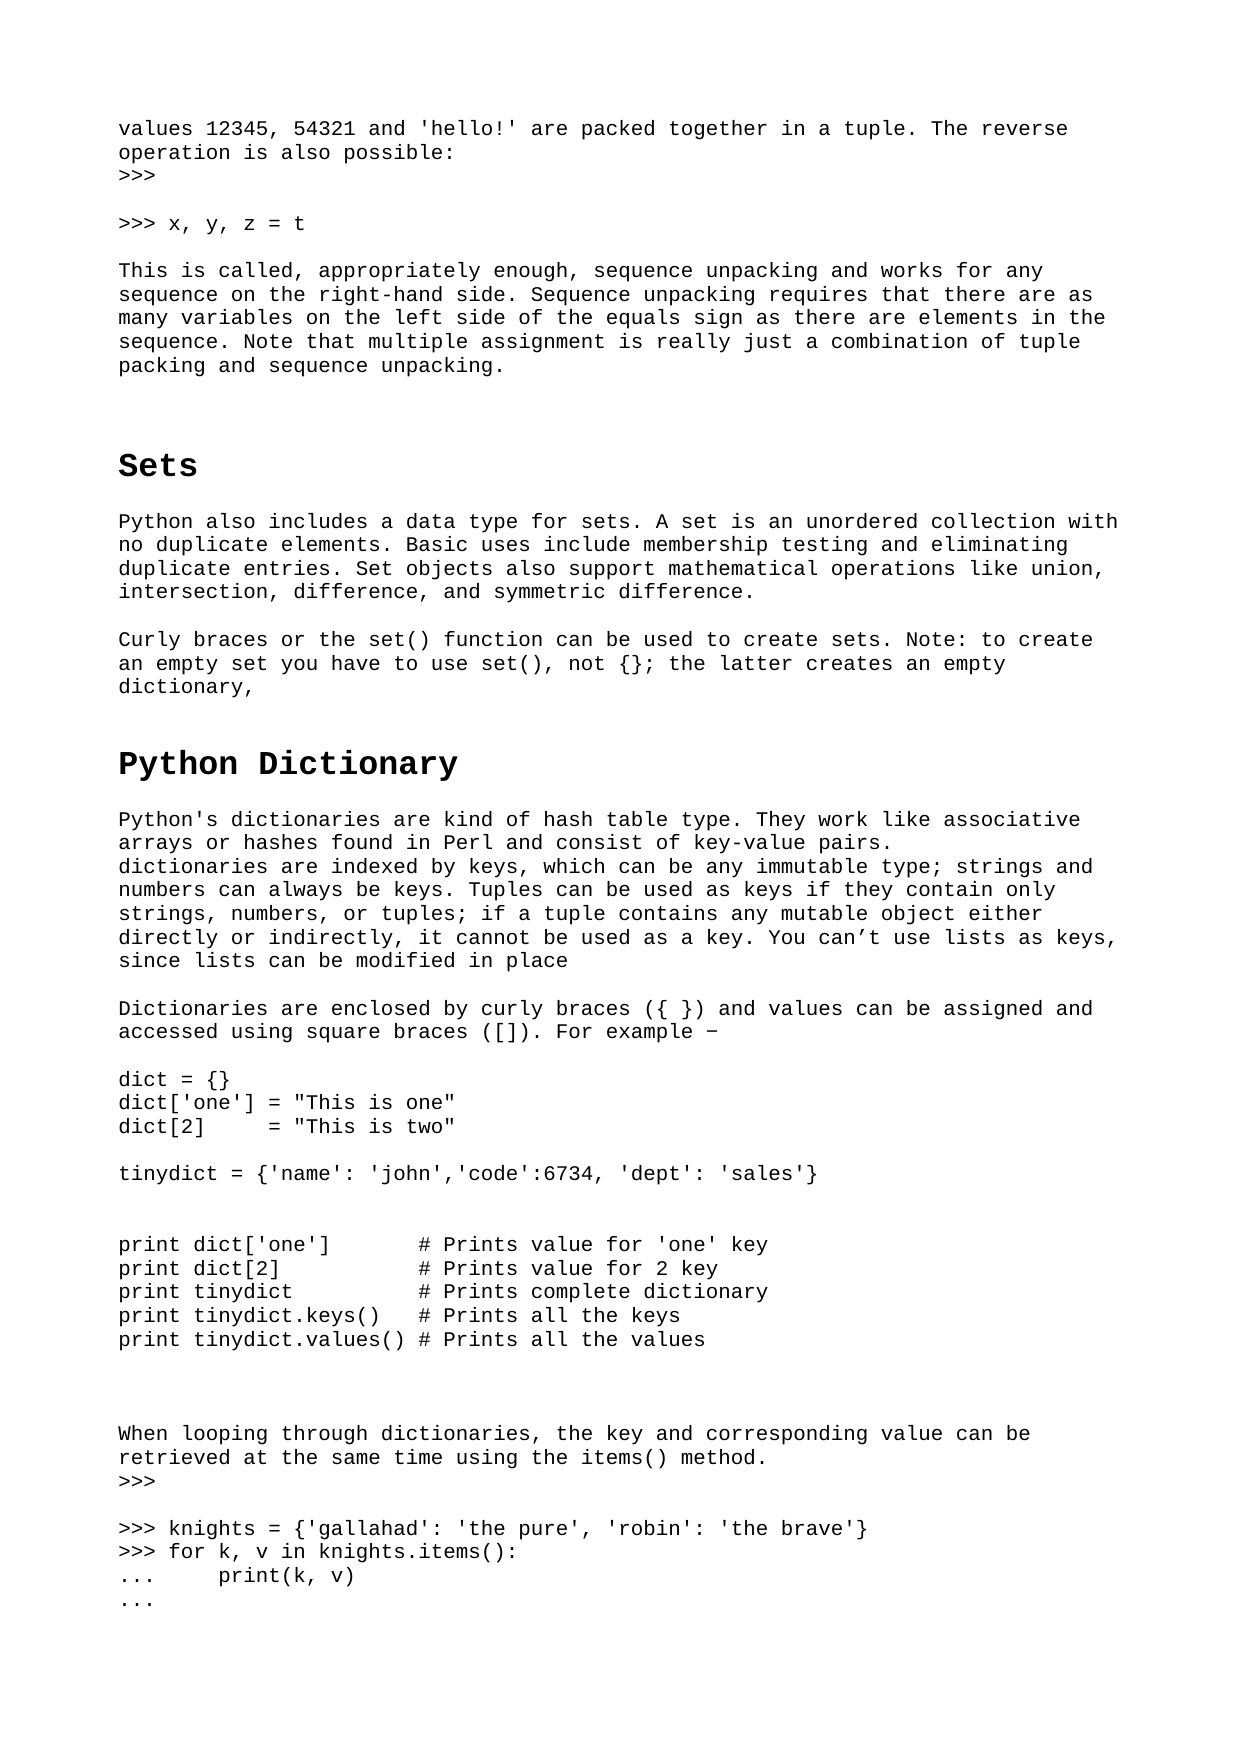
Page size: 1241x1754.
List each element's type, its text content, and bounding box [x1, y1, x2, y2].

text >>> knights = {'gallahad': 'the pure', 'robin': 'the brave'} [118, 1518, 1122, 1542]
text print dict['one'] # Prints value for 'one' key [118, 1234, 1122, 1258]
text ... [118, 1589, 1122, 1612]
text print tinydict # Prints complete dictionary [118, 1281, 1122, 1305]
text Curly braces or the set() function can be used to create sets. Note: to create an empty set you have to use set(), not {}; the latter creates an empty dictionary, [118, 629, 1122, 700]
text tinydict = {'name': 'john','code':6734, 'dept': 'sales'} [118, 1163, 1122, 1187]
text When looping through dictionaries, the key and corresponding value can be retrieved at the same time using the items() method. [118, 1423, 1122, 1471]
text Python's dictionaries are kind of hash table type. They work like associative arrays or hashes found in Perl and consist of key-value pairs. [118, 808, 1122, 856]
text >>> [118, 165, 1122, 189]
text Sets [118, 449, 1122, 487]
text print dict[2] # Prints value for 2 key [118, 1258, 1122, 1281]
text dict['one'] = "This is one" [118, 1092, 1122, 1116]
text dict[2] = "This is two" [118, 1116, 1122, 1139]
text Python Dictionary [118, 747, 1122, 785]
text >>> x, y, z = t [118, 213, 1122, 236]
text >>> for k, v in knights.items(): [118, 1542, 1122, 1565]
text dictionaries are indexed by keys, which can be any immutable type; strings and numbers can always be keys. Tuples can be used as keys if they contain only strings, numbers, or tuples; if a tuple contains any mutable object either directly or indirectly, it cannot be used as a key. You can’t use lists as keys, since lists can be modified in place [118, 856, 1122, 974]
text >>> [118, 1471, 1122, 1494]
text dict = {} [118, 1069, 1122, 1092]
text ... print(k, v) [118, 1565, 1122, 1589]
text Dictionaries are enclosed by curly braces ({ }) and values can be assigned and accessed using square braces ([]). For example − [118, 998, 1122, 1045]
text values 12345, 54321 and 'hello!' are packed together in a tuple. The reverse operation is also possible: [118, 118, 1122, 165]
text print tinydict.values() # Prints all the values [118, 1329, 1122, 1352]
text Python also includes a data type for sets. A set is an unordered collection with no duplicate elements. Basic uses include membership testing and eliminating duplicate entries. Set objects also support mathematical operations like union, intersection, difference, and symmetric difference. [118, 511, 1122, 605]
text This is called, appropriately enough, sequence unpacking and works for any sequence on the right-hand side. Sequence unpacking requires that there are as many variables on the left side of the equals sign as there are elements in the sequence. Note that multiple assignment is really just a combination of tuple packing and sequence unpacking. [118, 260, 1122, 378]
text print tinydict.keys() # Prints all the keys [118, 1305, 1122, 1329]
